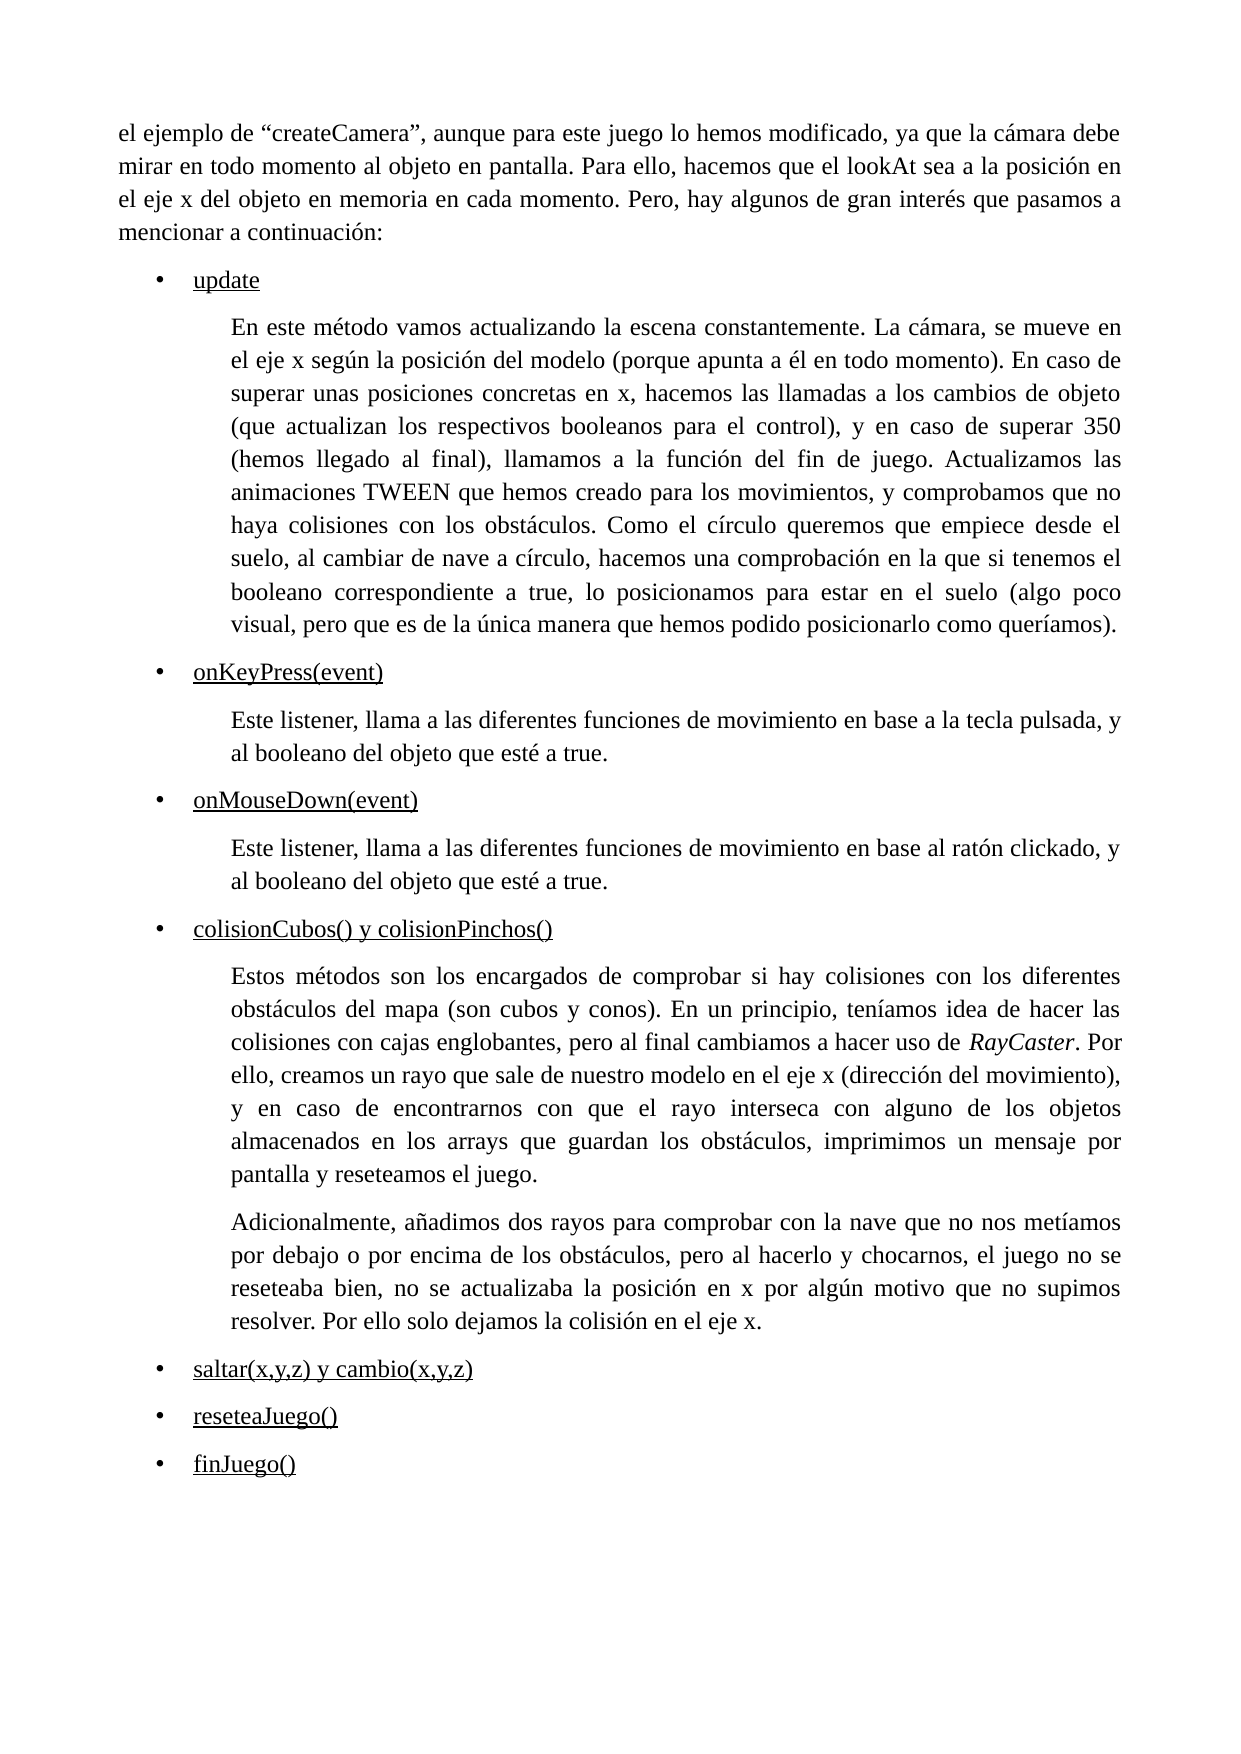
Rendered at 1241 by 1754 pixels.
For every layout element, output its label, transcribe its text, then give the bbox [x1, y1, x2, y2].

list Este listener, llama a las diferentes funciones de movimiento en base al ratón clickado, y al booleano del objeto que esté a true. [193, 833, 1122, 895]
list Adicionalmente, añadimos dos rayos para comprobar con la nave que no nos metíamos por debajo o por encima de los obstáculos, pero al hacerlo y chocarnos, el juego no se reseteaba bien, no se actualizaba la posición en x por algún motivo que no supimos resolver. Por ello solo dejamos la colisión en el eje x. [193, 1207, 1122, 1335]
list onKeyPress(event) [156, 657, 1122, 686]
text el ejemplo de “createCamera”, aunque para este juego lo hemos modificado, ya que la cámara debe mirar en todo momento al objeto en pantalla. Para ello, hacemos que el lookAt sea a la posición en el eje x del objeto en memoria en cada momento. Pero, hay algunos de gran interés que pasamos a mencionar a continuación: [118, 118, 1122, 246]
list finJuego() [156, 1449, 1122, 1478]
list saltar(x,y,z) y cambio(x,y,z) [156, 1354, 1122, 1382]
list colisionCubos() y colisionPinchos() [156, 914, 1122, 942]
list reseteaJuego() [156, 1401, 1122, 1430]
list onMouseDown(event) [156, 785, 1122, 814]
list Este listener, llama a las diferentes funciones de movimiento en base a la tecla pulsada, y al booleano del objeto que esté a true. [193, 705, 1122, 767]
list update [156, 265, 1122, 293]
list Estos métodos son los encargados de comprobar si hay colisiones con los diferentes obstáculos del mapa (son cubos y conos). En un principio, teníamos idea de hacer las colisiones con cajas englobantes, pero al final cambiamos a hacer uso de RayCaster. Por ello, creamos un rayo que sale de nuestro modelo en el eje x (dirección del movimiento), y en caso de encontrarnos con que el rayo interseca con alguno de los objetos almacenados en los arrays que guardan los obstáculos, imprimimos un mensaje por pantalla y reseteamos el juego. [193, 961, 1122, 1188]
list En este método vamos actualizando la escena constantemente. La cámara, se mueve en el eje x según la posición del modelo (porque apunta a él en todo momento). En caso de superar unas posiciones concretas en x, hacemos las llamadas a los cambios de objeto (que actualizan los respectivos booleanos para el control), y en caso de superar 350 (hemos llegado al final), llamamos a la función del fin de juego. Actualizamos las animaciones TWEEN que hemos creado para los movimientos, y comprobamos que no haya colisiones con los obstáculos. Como el círculo queremos que empiece desde el suelo, al cambiar de nave a círculo, hacemos una comprobación en la que si tenemos el booleano correspondiente a true, lo posicionamos para estar en el suelo (algo poco visual, pero que es de la única manera que hemos podido posicionarlo como queríamos). [193, 312, 1122, 638]
